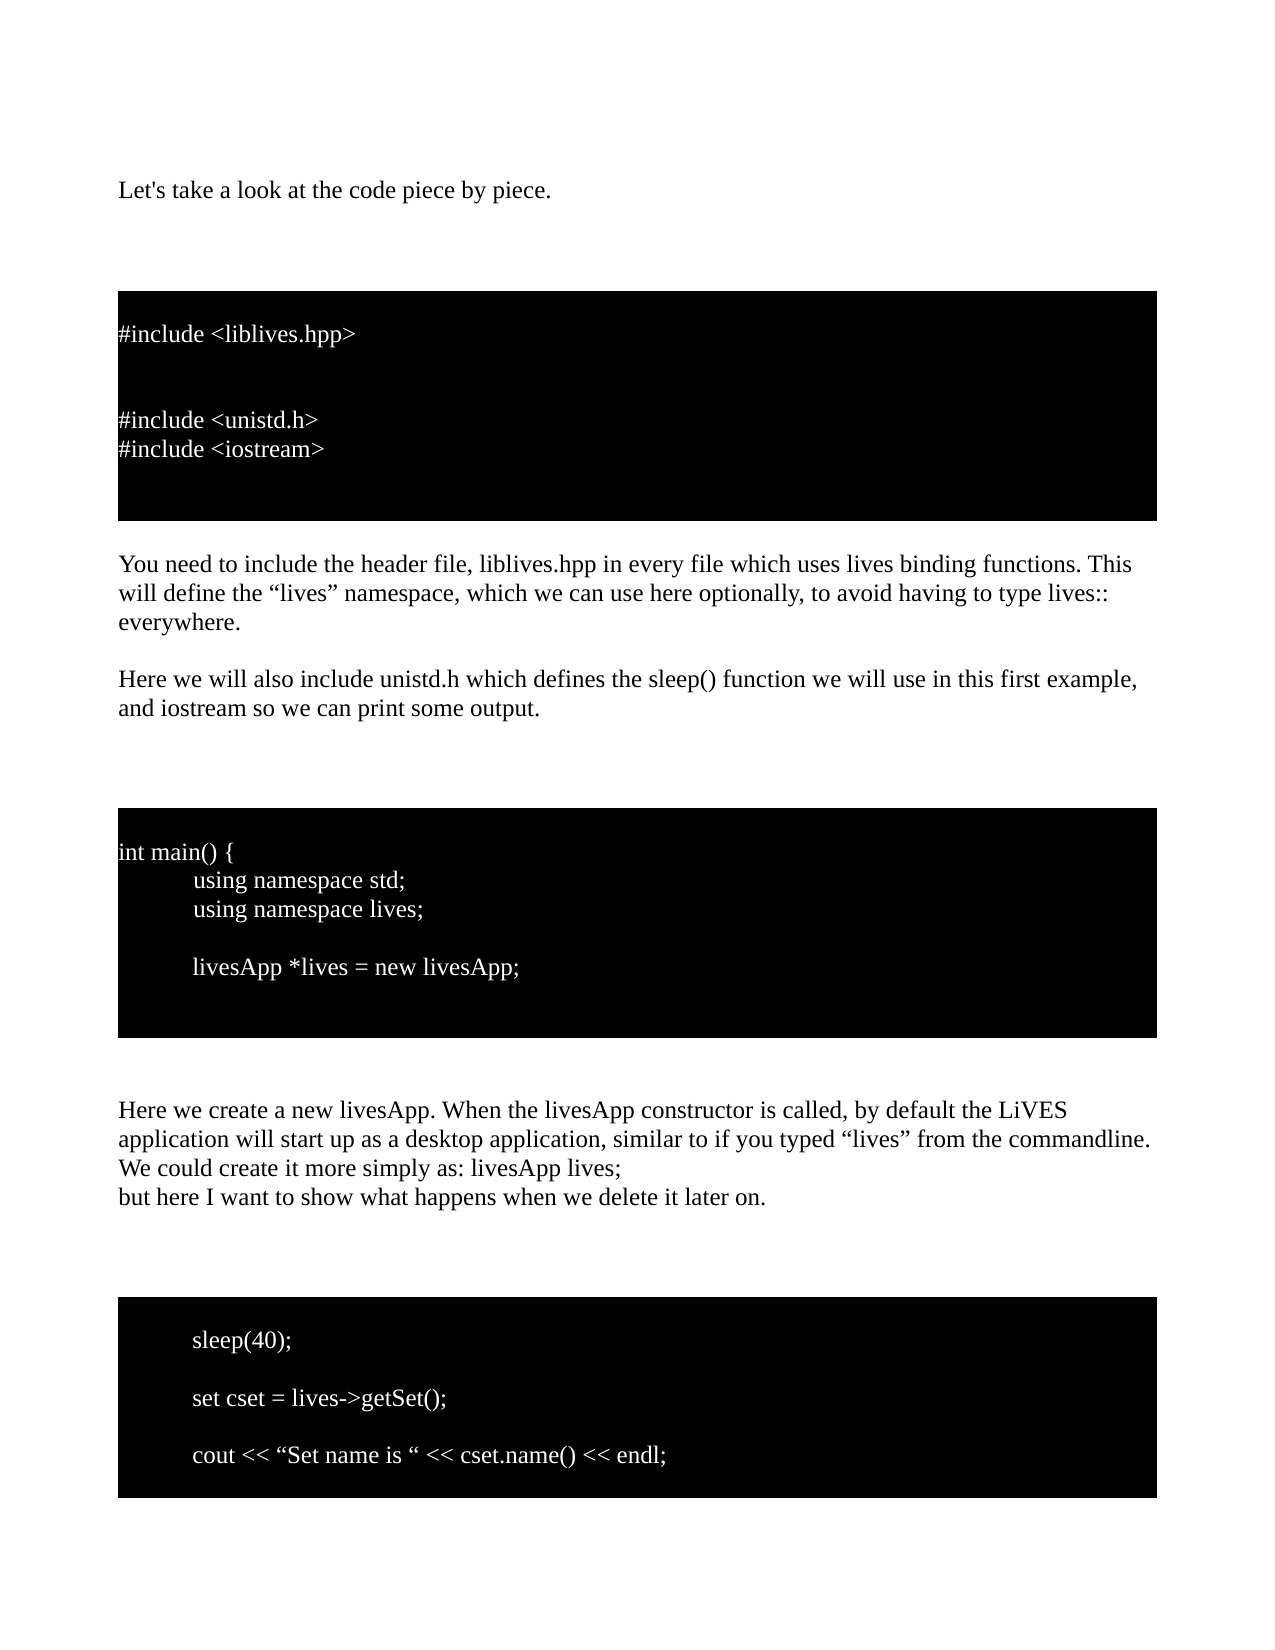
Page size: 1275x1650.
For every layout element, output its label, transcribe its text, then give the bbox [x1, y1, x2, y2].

text #include <iostream> [118, 434, 1157, 463]
text #include <unistd.h> [118, 406, 1157, 434]
text We could create it more simply as: livesApp lives; [118, 1153, 1157, 1182]
text #include <liblives.hpp> [118, 319, 1157, 348]
text Here we will also include unistd.h which defines the sleep() function we will use in this first example, and iostream so we can print some output. [118, 664, 1157, 722]
text Here we create a new livesApp. When the livesApp constructor is called, by default the LiVES application will start up as a desktop application, similar to if you typed “lives” from the commandline. [118, 1096, 1157, 1153]
text cout << “Set name is “ << cset.name() << endl; [118, 1441, 1157, 1469]
text using namespace std; [118, 866, 1157, 894]
text You need to include the header file, liblives.hpp in every file which uses lives binding functions. This will define the “lives” namespace, which we can use here optionally, to avoid having to type lives:: everywhere. [118, 549, 1157, 636]
text livesApp *lives = new livesApp; [118, 952, 1157, 981]
text set cset = lives->getSet(); [118, 1383, 1157, 1412]
text int main() { [118, 837, 1157, 866]
text sleep(40); [118, 1326, 1157, 1354]
text using namespace lives; [118, 894, 1157, 923]
text but here I want to show what happens when we delete it later on. [118, 1182, 1157, 1211]
text Let's take a look at the code piece by piece. [118, 176, 1157, 204]
